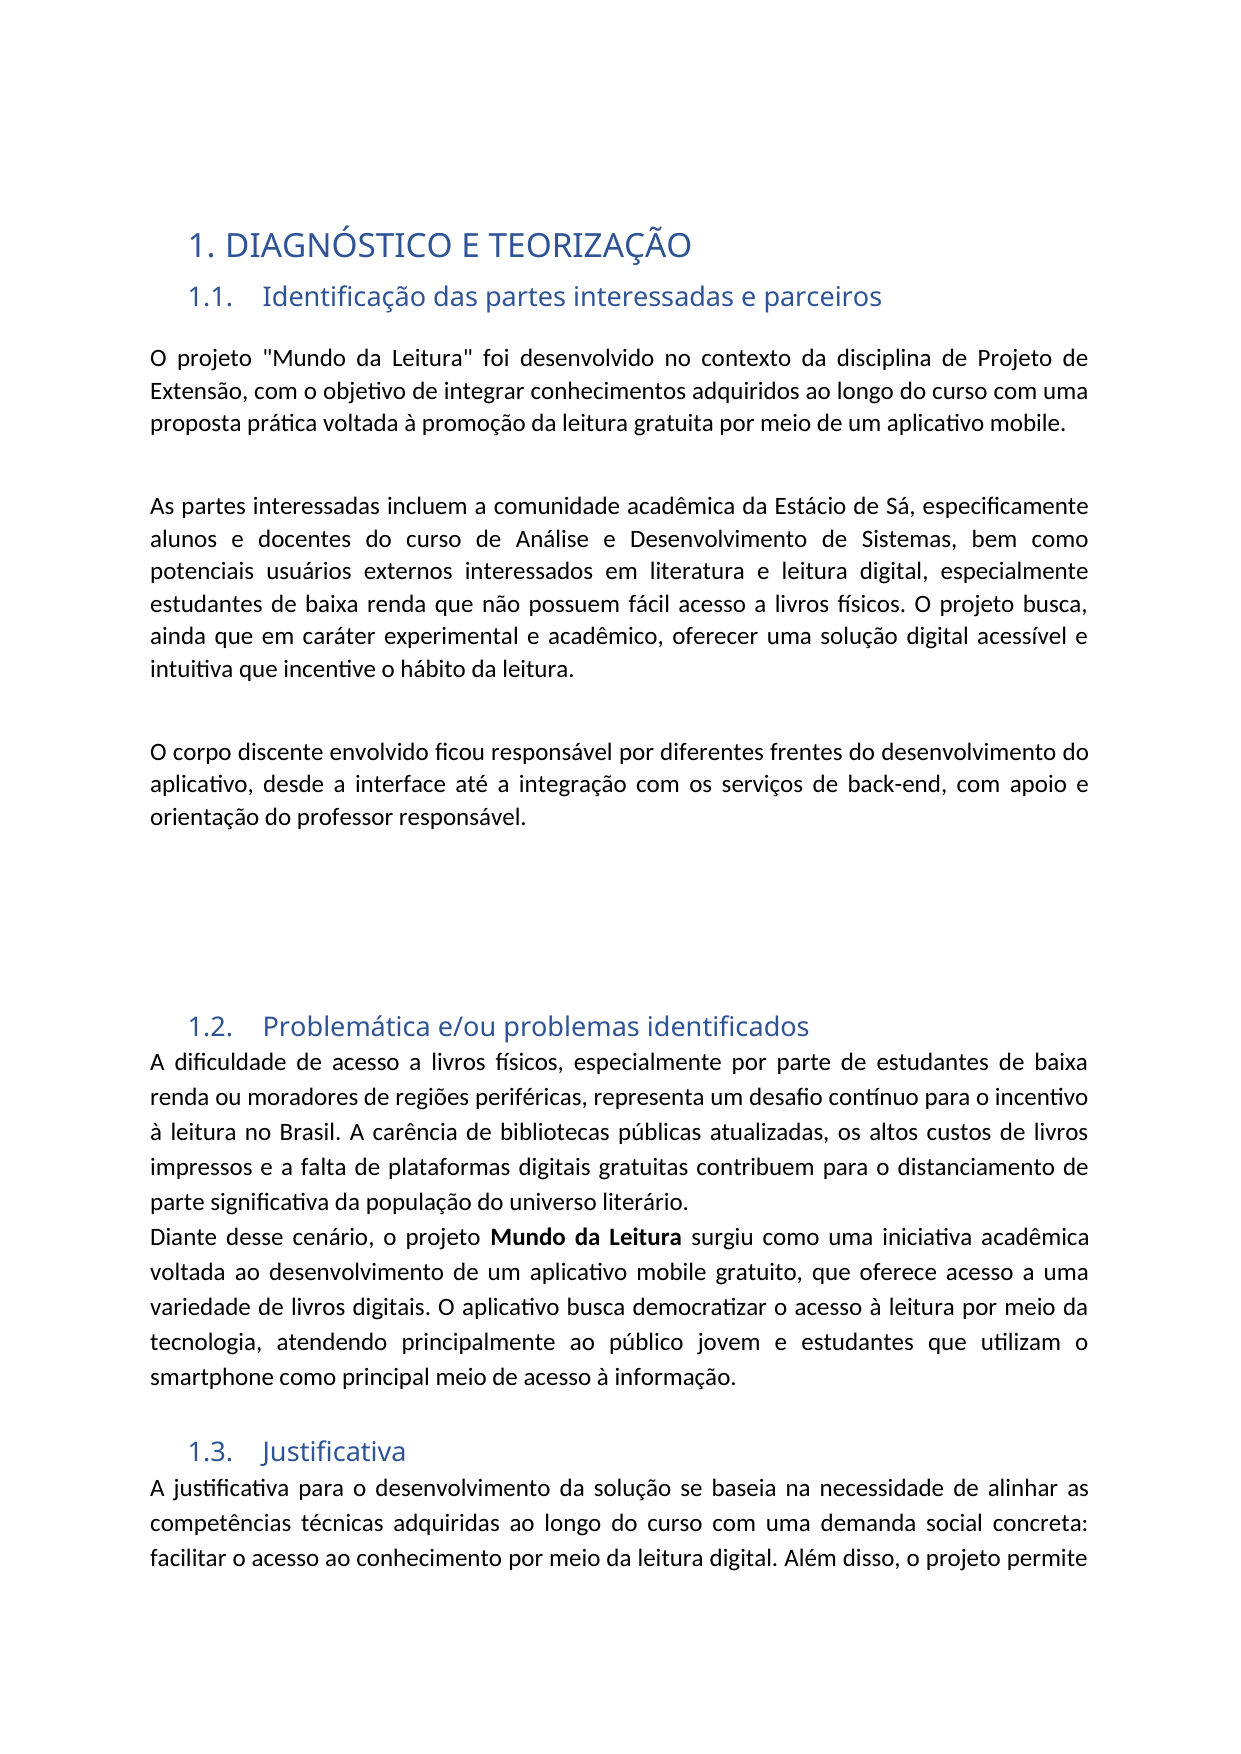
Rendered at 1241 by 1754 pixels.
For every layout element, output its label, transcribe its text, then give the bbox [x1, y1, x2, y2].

text Diante desse cenário, o projeto Mundo da Leitura surgiu como uma iniciativa acadêmica voltada ao desenvolvimento de um aplicativo mobile gratuito, que oferece acesso a uma variedade de livros digitais. O aplicativo busca democratizar o acesso à leitura por meio da tecnologia, atendendo principalmente ao público jovem e estudantes que utilizam o smartphone como principal meio de acesso à informação. [150, 1221, 1090, 1392]
text As partes interessadas incluem a comunidade acadêmica da Estácio de Sá, especificamente alunos e docentes do curso de Análise e Desenvolvimento de Sistemas, bem como potenciais usuários externos interessados em literatura e leitura digital, especialmente estudantes de baixa renda que não possuem fácil acesso a livros físicos. O projeto busca, ainda que em caráter experimental e acadêmico, oferecer uma solução digital acessível e intuitiva que incentive o hábito da leitura. [150, 490, 1090, 684]
list DIAGNÓSTICO E TEORIZAÇÃO [187, 222, 1090, 267]
list Justificativa [187, 1433, 1090, 1469]
text A justificativa para o desenvolvimento da solução se baseia na necessidade de alinhar as competências técnicas adquiridas ao longo do curso com uma demanda social concreta: facilitar o acesso ao conhecimento por meio da leitura digital. Além disso, o projeto permite [150, 1472, 1090, 1573]
text O projeto "Mundo da Leitura" foi desenvolvido no contexto da disciplina de Projeto de Extensão, com o objetivo de integrar conhecimentos adquiridos ao longo do curso com uma proposta prática voltada à promoção da leitura gratuita por meio de um aplicativo mobile. [150, 342, 1090, 438]
text O corpo discente envolvido ficou responsável por diferentes frentes do desenvolvimento do aplicativo, desde a interface até a integração com os serviços de back-end, com apoio e orientação do professor responsável. [150, 736, 1090, 831]
list Problemática e/ou problemas identificados [187, 1007, 1090, 1044]
list Identificação das partes interessadas e parceiros [187, 278, 1090, 315]
text A dificuldade de acesso a livros físicos, especialmente por parte de estudantes de baixa renda ou moradores de regiões periféricas, representa um desafio contínuo para o incentivo à leitura no Brasil. A carência de bibliotecas públicas atualizadas, os altos custos de livros impressos e a falta de plataformas digitais gratuitas contribuem para o distanciamento de parte significativa da população do universo literário. [150, 1046, 1090, 1217]
